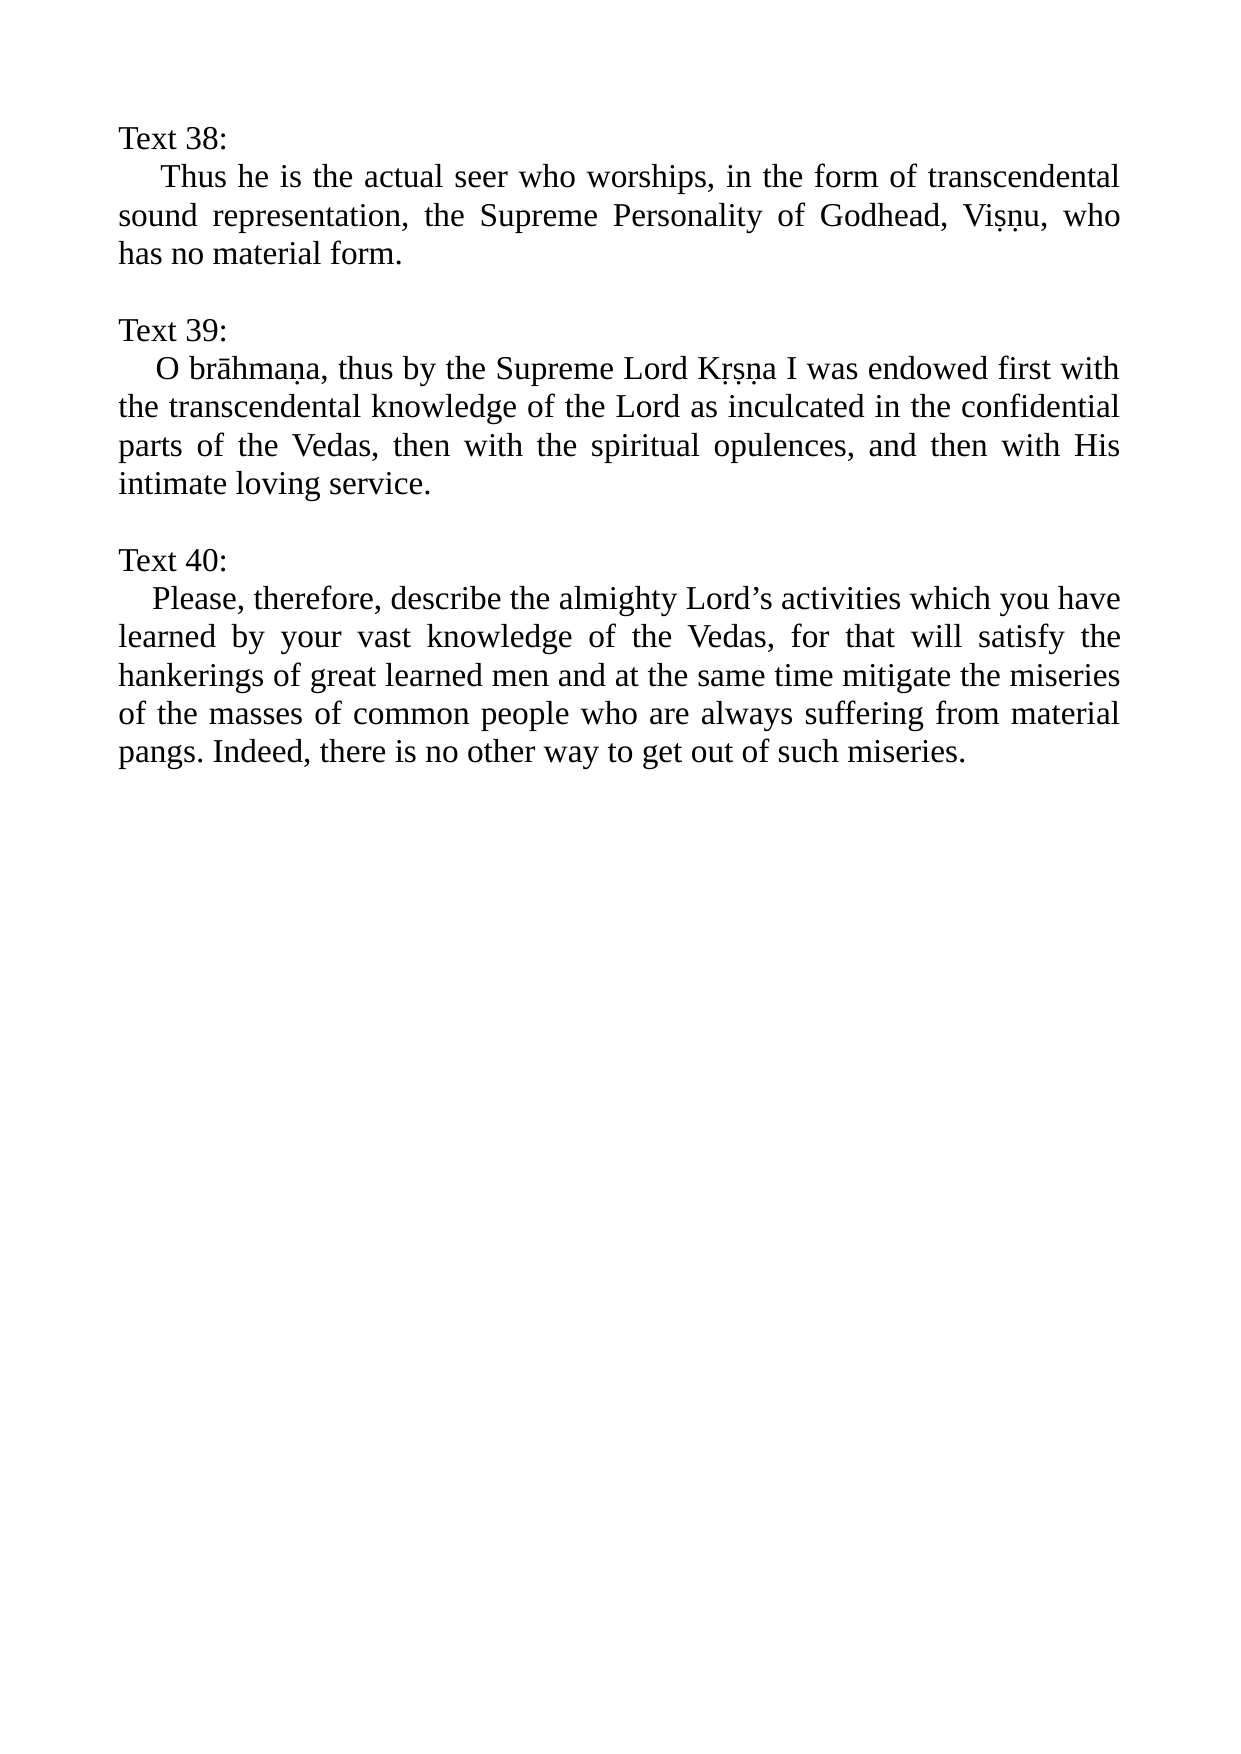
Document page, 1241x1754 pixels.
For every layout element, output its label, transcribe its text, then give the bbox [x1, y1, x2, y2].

text Text 39: [118, 310, 1122, 348]
text Text 40: [118, 540, 1122, 578]
text Thus he is the actual seer who worships, in the form of transcendental sound representation, the Supreme Personality of Godhead, Viṣṇu, who has no material form. [118, 156, 1122, 271]
text O brāhmaṇa, thus by the Supreme Lord Kṛṣṇa I was endowed first with the transcendental knowledge of the Lord as inculcated in the confidential parts of the Vedas, then with the spiritual opulences, and then with His intimate loving service. [118, 348, 1122, 501]
text Please, therefore, describe the almighty Lord’s activities which you have learned by your vast knowledge of the Vedas, for that will satisfy the hankerings of great learned men and at the same time mitigate the miseries of the masses of common people who are always suffering from material pangs. Indeed, there is no other way to get out of such miseries. [118, 578, 1122, 770]
text Text 38: [118, 118, 1122, 156]
